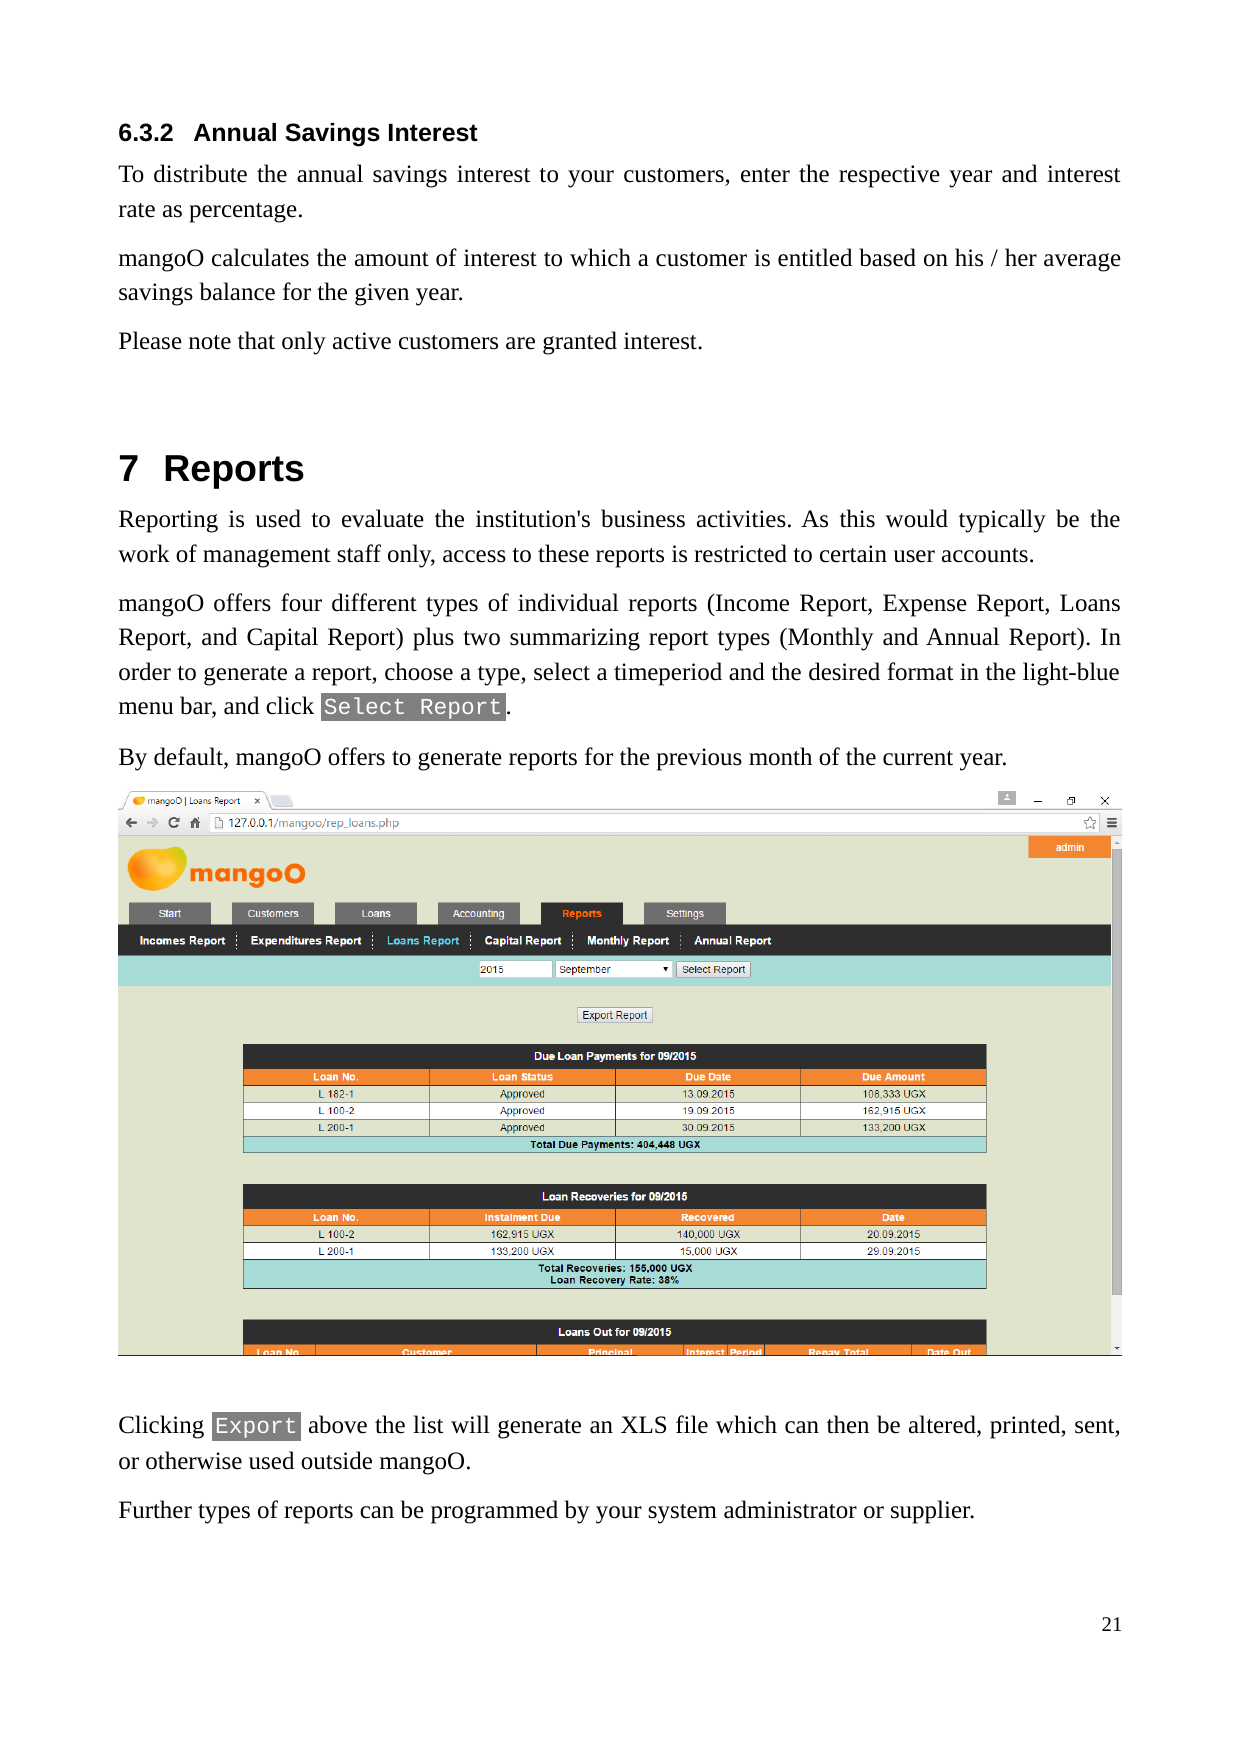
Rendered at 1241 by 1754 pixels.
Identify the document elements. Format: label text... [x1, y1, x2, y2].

subtitle Reports [118, 446, 1122, 489]
text mangoO offers four different types of individual reports (Income Report, Expense Report, Loans Report, and Capital Report) plus two summarizing report types (Monthly and Annual Report). In order to generate a report, choose a type, select a timeperiod and the desired format in the light-blue menu bar, and click Select Report. [118, 588, 1122, 721]
text Please note that only active customers are granted interest. [118, 326, 1122, 355]
text Clicking Export above the list will generate an XLS file which can then be altered, printed, sent, or otherwise used outside mangoO. [118, 1410, 1122, 1475]
text Reporting is used to evaluate the institution's business activities. As this would typically be the work of management staff only, access to these reports is restricted to certain user accounts. [118, 504, 1122, 567]
text By default, mangoO offers to generate reports for the previous month of the current year. [118, 742, 1122, 771]
text Further types of reports can be programmed by your system administrator or supplier. [118, 1495, 1122, 1524]
text To distribute the annual savings interest to your customers, enter the respective year and interest rate as percentage. [118, 159, 1122, 223]
text mangoO calculates the amount of interest to which a customer is entitled based on his / her average savings balance for the given year. [118, 243, 1122, 306]
picture [118, 791, 1123, 1356]
subtitle Annual Savings Interest [118, 118, 1122, 147]
